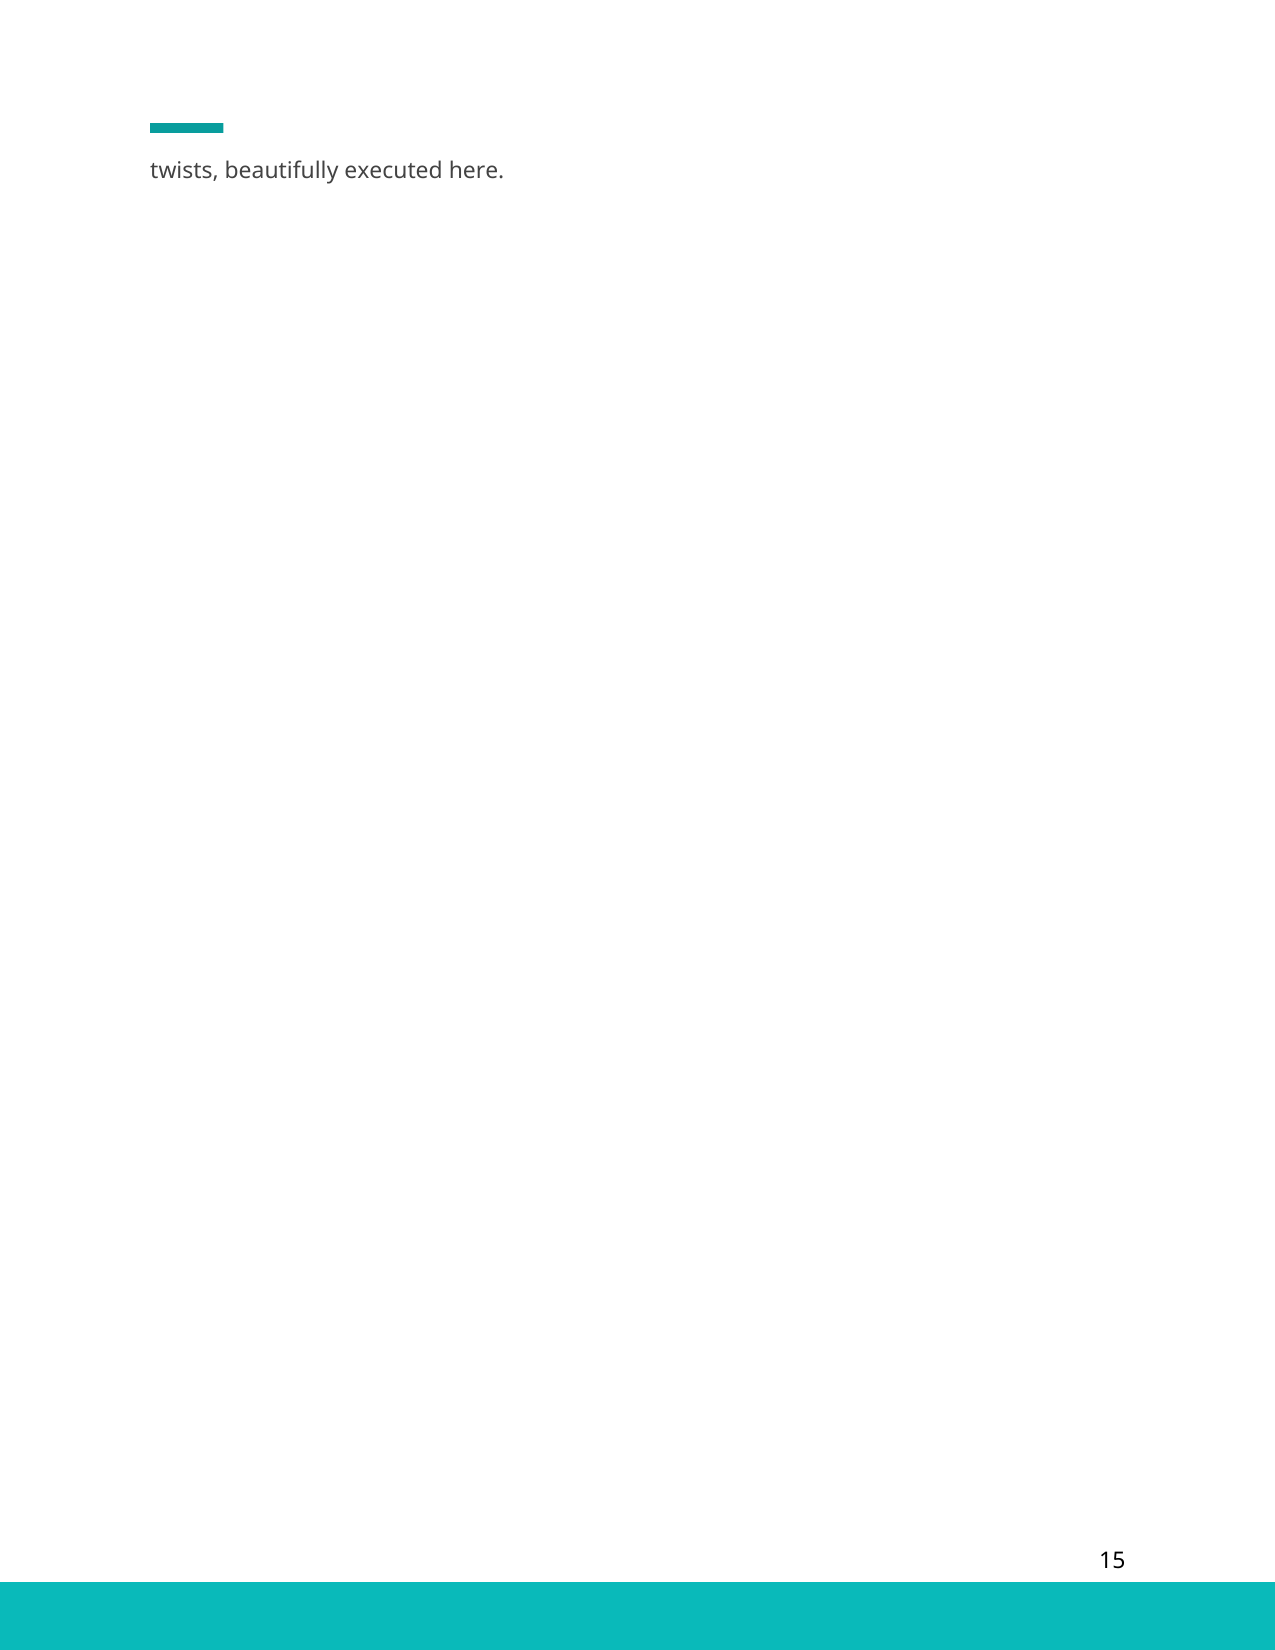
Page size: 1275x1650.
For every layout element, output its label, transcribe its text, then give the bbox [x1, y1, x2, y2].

picture [150, 123, 224, 133]
text twists, beautifully executed here. [150, 154, 1125, 186]
picture [0, 1582, 1275, 1650]
